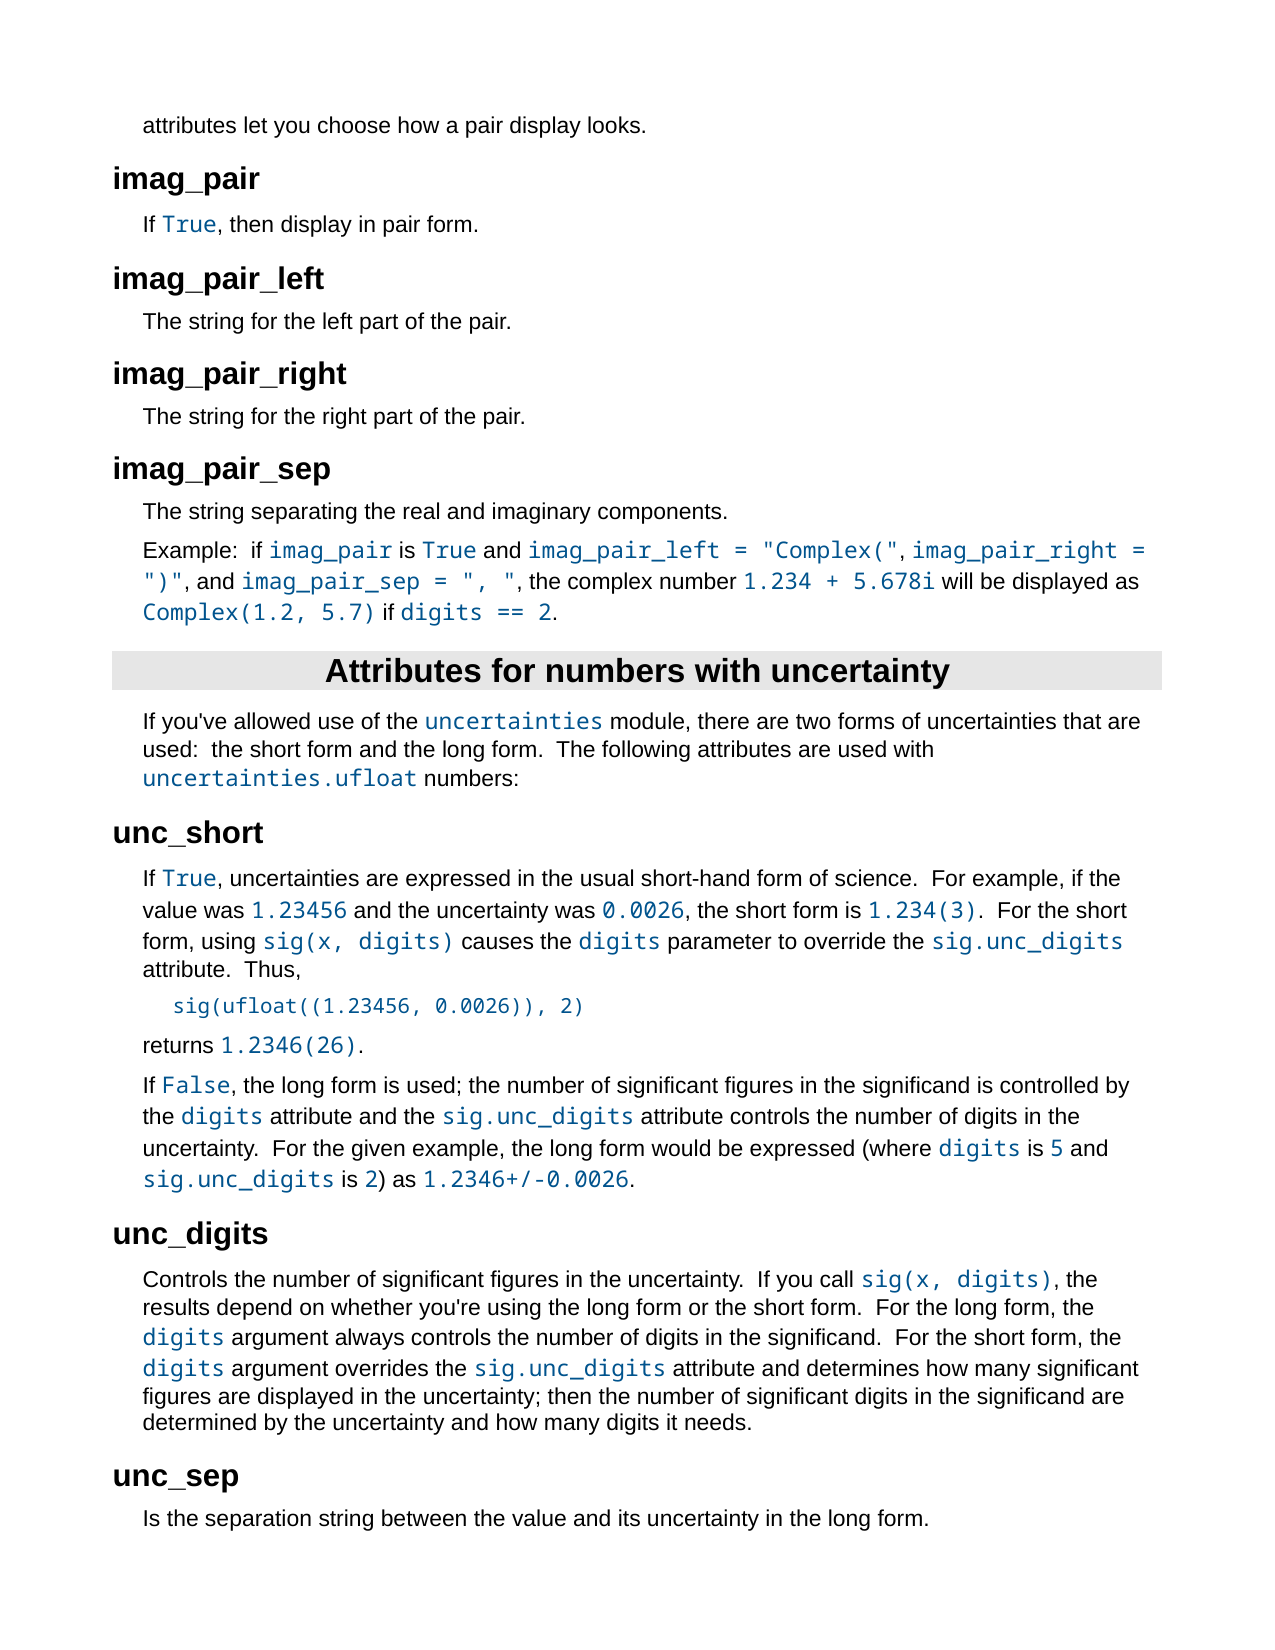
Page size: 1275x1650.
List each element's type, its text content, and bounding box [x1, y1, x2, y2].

text The string for the right part of the pair. [142, 403, 1162, 429]
text Example: if imag_pair is True and imag_pair_left = "Complex(", imag_pair_right = ")", and imag_pair_sep = ", ", the complex number 1.234 + 5.678i will be displayed as Complex(1.2, 5.7) if digits == 2. [142, 533, 1162, 627]
subtitle unc_short [112, 814, 1162, 850]
text If True, then display in pair form. [142, 208, 1162, 239]
subtitle imag_pair_sep [112, 450, 1162, 486]
subtitle unc_digits [112, 1215, 1162, 1251]
subtitle unc_sep [112, 1457, 1162, 1493]
text The string separating the real and imaginary components. [142, 498, 1162, 524]
text If True, uncertainties are expressed in the usual short-hand form of science. For example, if the value was 1.23456 and the uncertainty was 0.0026, the short form is 1.234(3). For the short form, using sig(x, digits) causes the digits parameter to override the sig.unc_digits attribute. Thus, [142, 862, 1162, 982]
subtitle Attributes for numbers with uncertainty [112, 651, 1162, 690]
text If False, the long form is used; the number of significant figures in the significand is controlled by the digits attribute and the sig.unc_digits attribute controls the number of digits in the uncertainty. For the given example, the long form would be expressed (where digits is 5 and sig.unc_digits is 2) as 1.2346+/-0.0026. [142, 1069, 1162, 1194]
text Controls the number of significant figures in the uncertainty. If you call sig(x, digits), the results depend on whether you're using the long form or the short form. For the long form, the digits argument always controls the number of digits in the significand. For the short form, the digits argument overrides the sig.unc_digits attribute and determines how many significant figures are displayed in the uncertainty; then the number of significant digits in the significand are determined by the uncertainty and how many digits it needs. [142, 1263, 1162, 1436]
text sig(ufloat((1.23456, 0.0026)), 2) [172, 991, 1162, 1020]
text The string for the left part of the pair. [142, 308, 1162, 334]
subtitle imag_pair [112, 160, 1162, 196]
text Is the separation string between the value and its uncertainty in the long form. [142, 1504, 1162, 1531]
text returns 1.2346(26). [142, 1029, 1162, 1060]
text If you've allowed use of the uncertainties module, there are two forms of uncertainties that are used: the short form and the long form. The following attributes are used with uncertainties.ufloat numbers: [142, 705, 1162, 793]
subtitle imag_pair_left [112, 260, 1162, 296]
text attributes let you choose how a pair display looks. [142, 112, 1162, 139]
subtitle imag_pair_right [112, 355, 1162, 391]
